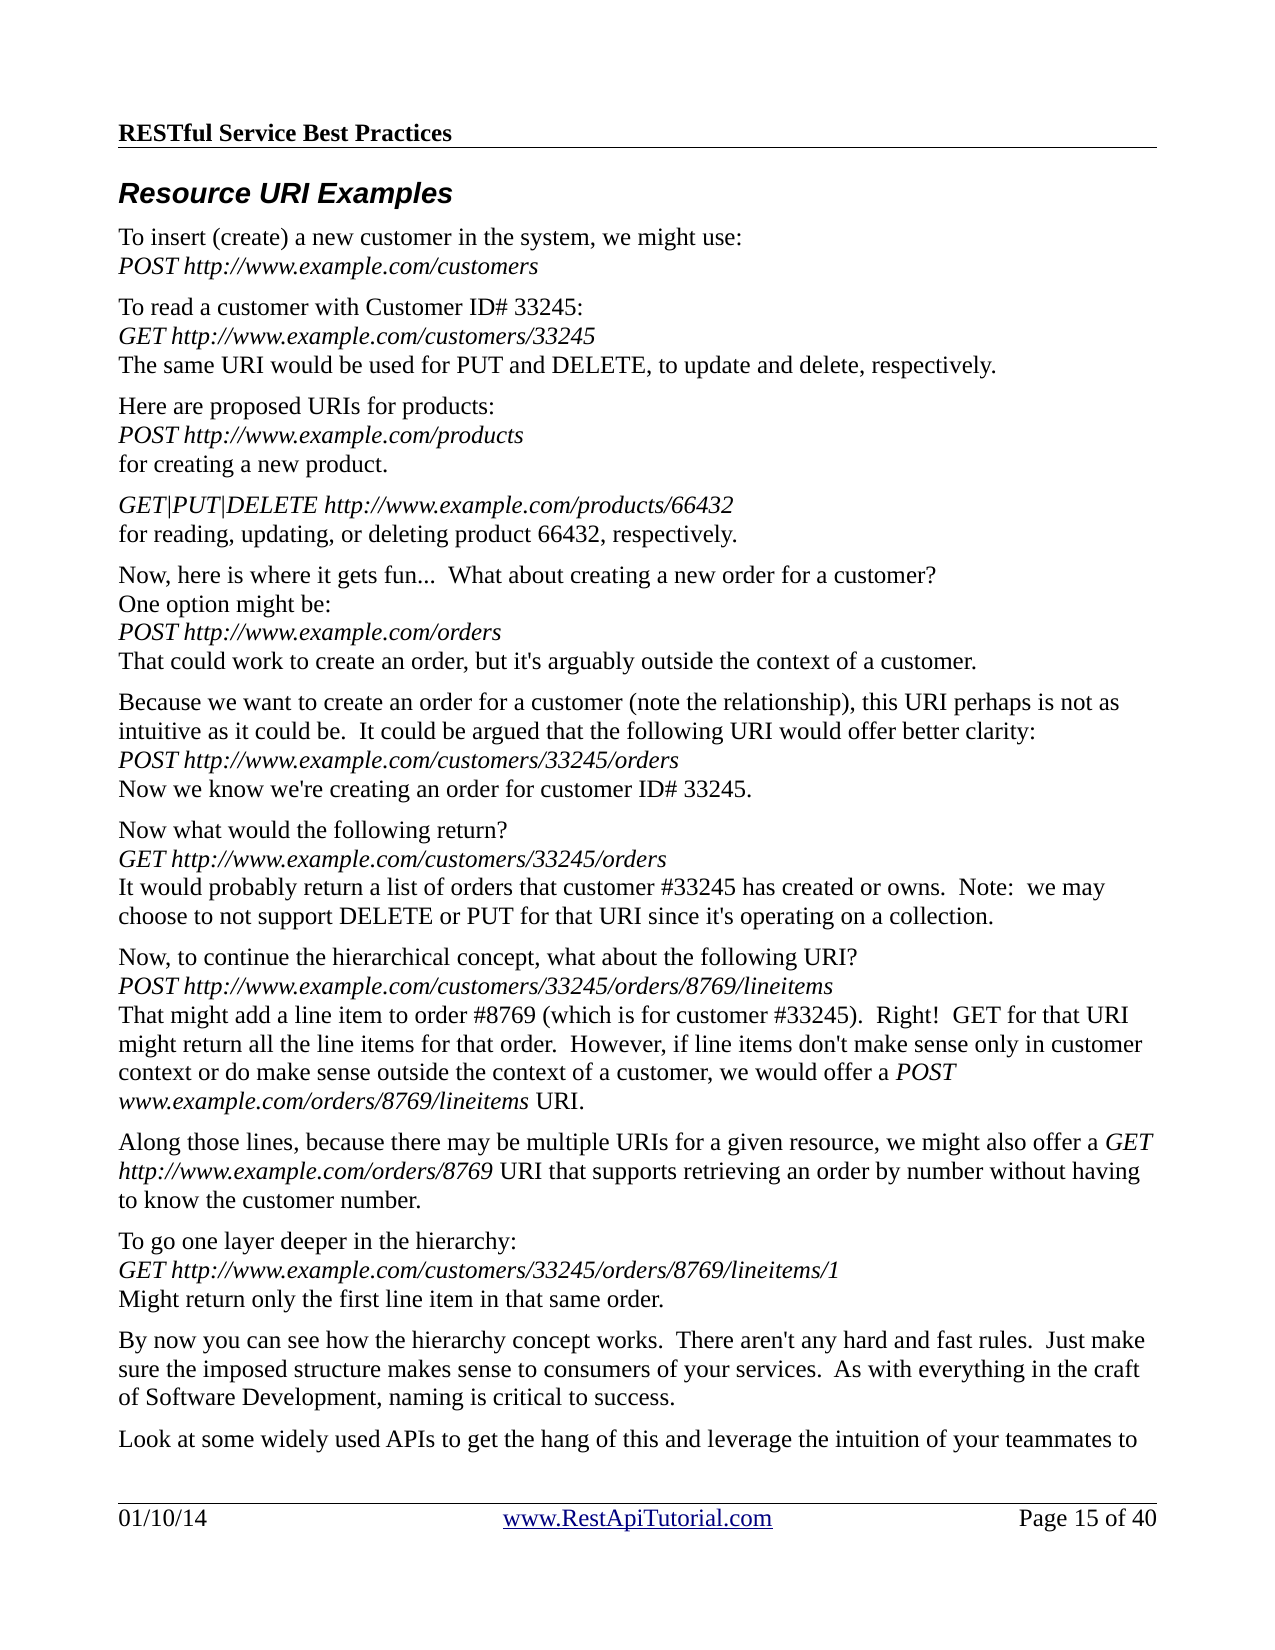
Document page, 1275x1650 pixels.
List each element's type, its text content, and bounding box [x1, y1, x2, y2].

text for reading, updating, or deleting product 66432, respectively. [118, 519, 1157, 547]
text Now, to continue the hierarchical concept, what about the following URI? [118, 942, 1157, 971]
text GET http://www.example.com/customers/33245 [118, 321, 1157, 350]
text By now you can see how the hierarchy concept works. There aren't any hard and fast rules. Just make sure the imposed structure makes sense to consumers of your services. As with everything in the craft of Software Development, naming is critical to success. [118, 1325, 1157, 1411]
text for creating a new product. [118, 449, 1157, 477]
text That might add a line item to order #8769 (which is for customer #33245). Right! GET for that URI might return all the line items for that order. However, if line items don't make sense only in customer context or do make sense outside the context of a customer, we would offer a POST www.example.com/orders/8769/lineitems URI. [118, 1000, 1157, 1115]
text Along those lines, because there may be multiple URIs for a given resource, we might also offer a GET http://www.example.com/orders/8769 URI that supports retrieving an order by number without having to know the customer number. [118, 1127, 1157, 1214]
text POST http://www.example.com/products [118, 420, 1157, 449]
text POST http://www.example.com/customers [118, 251, 1157, 280]
text Now what would the following return? [118, 815, 1157, 844]
text Now we know we're creating an order for customer ID# 33245. [118, 774, 1157, 802]
text Now, here is where it gets fun... What about creating a new order for a customer? [118, 560, 1157, 589]
text That could work to create an order, but it's arguably outside the context of a customer. [118, 646, 1157, 675]
text GET http://www.example.com/customers/33245/orders/8769/lineitems/1 [118, 1255, 1157, 1284]
subtitle Resource URI Examples [118, 176, 1157, 210]
text GET|PUT|DELETE http://www.example.com/products/66432 [118, 490, 1157, 519]
text It would probably return a list of orders that customer #33245 has created or owns. Note: we may choose to not support DELETE or PUT for that URI since it's operating on a collection. [118, 872, 1157, 930]
text GET http://www.example.com/customers/33245/orders [118, 844, 1157, 872]
text POST http://www.example.com/customers/33245/orders/8769/lineitems [118, 971, 1157, 1000]
text POST http://www.example.com/customers/33245/orders [118, 745, 1157, 774]
text To read a customer with Customer ID# 33245: [118, 292, 1157, 321]
text One option might be: [118, 589, 1157, 617]
text Because we want to create an order for a customer (note the relationship), this URI perhaps is not as intuitive as it could be. It could be argued that the following URI would offer better clarity: [118, 687, 1157, 745]
text Look at some widely used APIs to get the hang of this and leverage the intuition of your teammates to [118, 1424, 1157, 1452]
text To insert (create) a new customer in the system, we might use: [118, 222, 1157, 251]
text Might return only the first line item in that same order. [118, 1284, 1157, 1312]
text To go one layer deeper in the hierarchy: [118, 1226, 1157, 1255]
text The same URI would be used for PUT and DELETE, to update and delete, respectively. [118, 350, 1157, 379]
text Here are proposed URIs for products: [118, 391, 1157, 420]
text POST http://www.example.com/orders [118, 617, 1157, 646]
